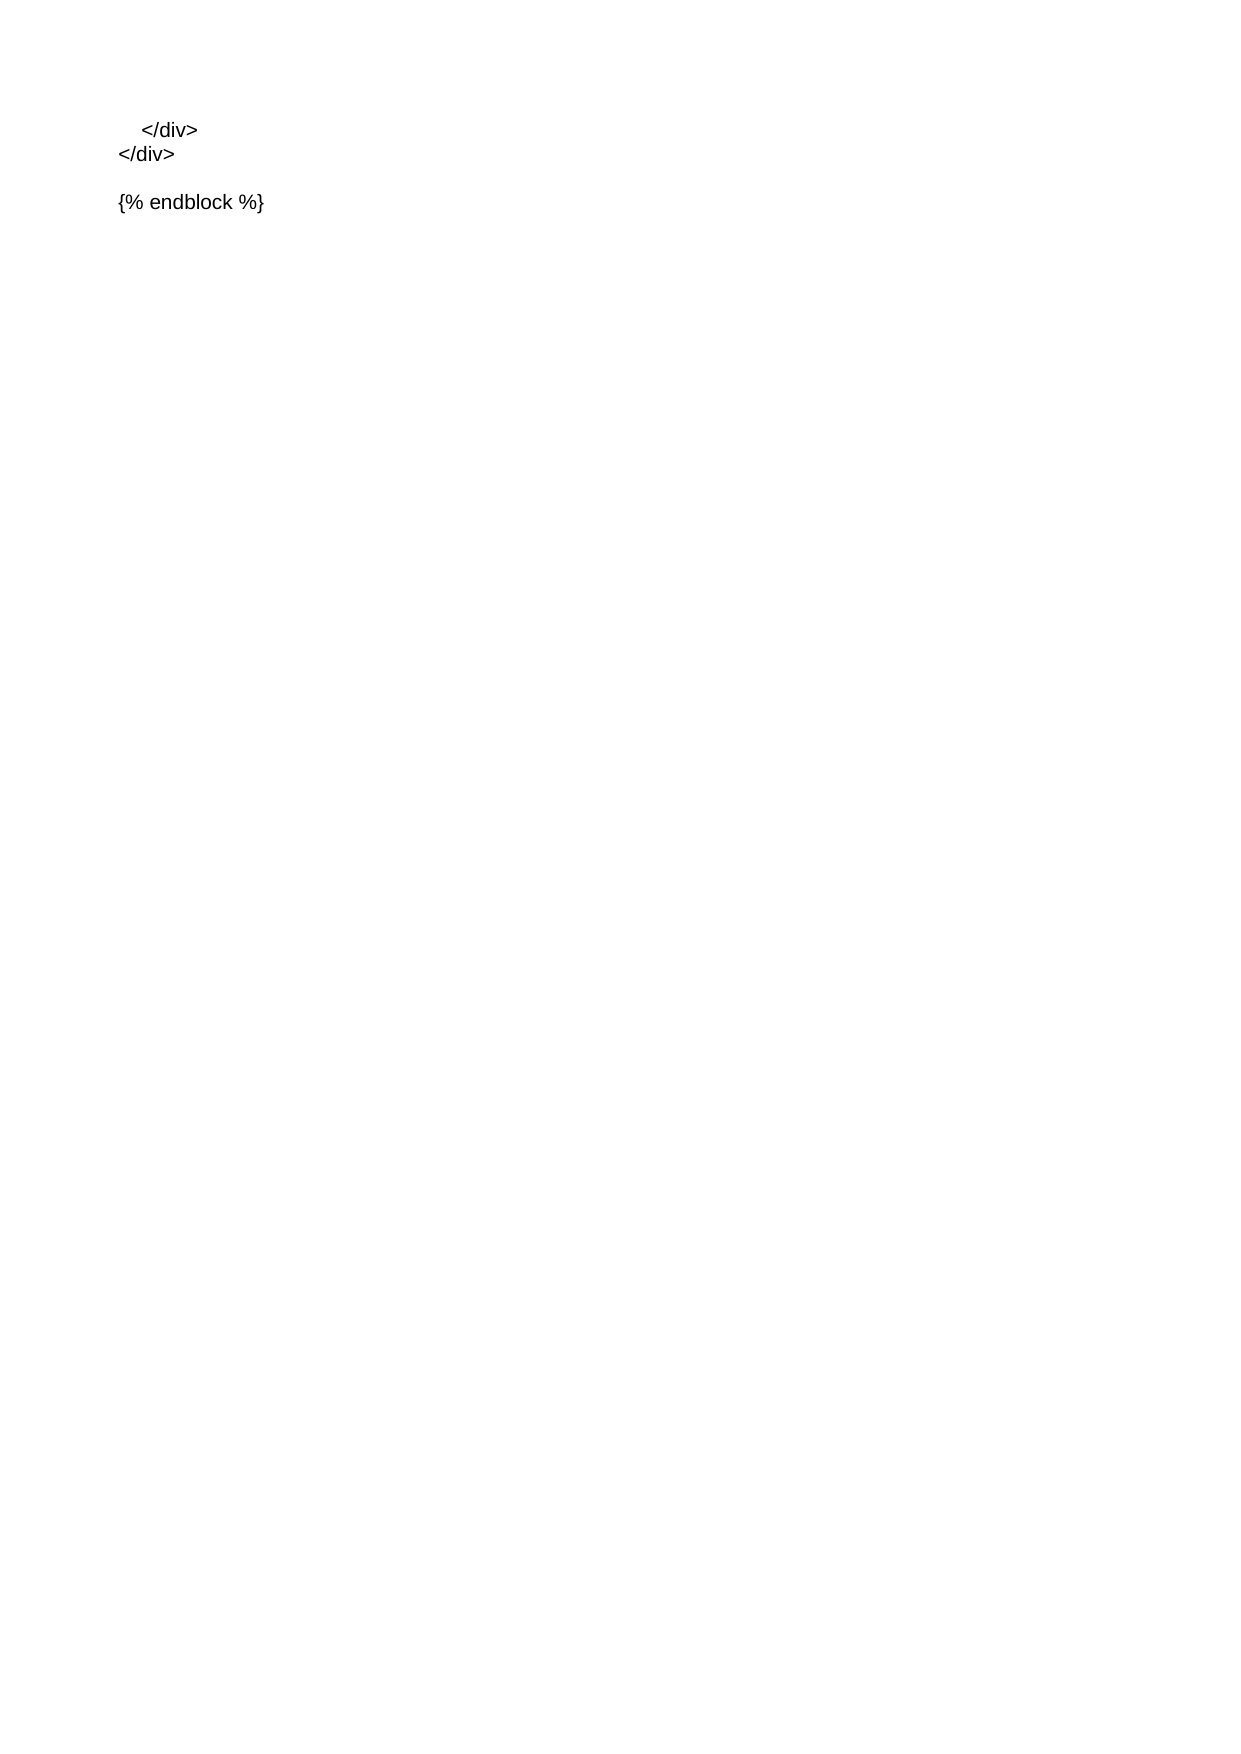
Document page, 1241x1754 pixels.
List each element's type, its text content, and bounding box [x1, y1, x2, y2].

text </div> [118, 118, 1122, 142]
text </div> [118, 142, 1122, 166]
text {% endblock %} [118, 190, 1122, 214]
